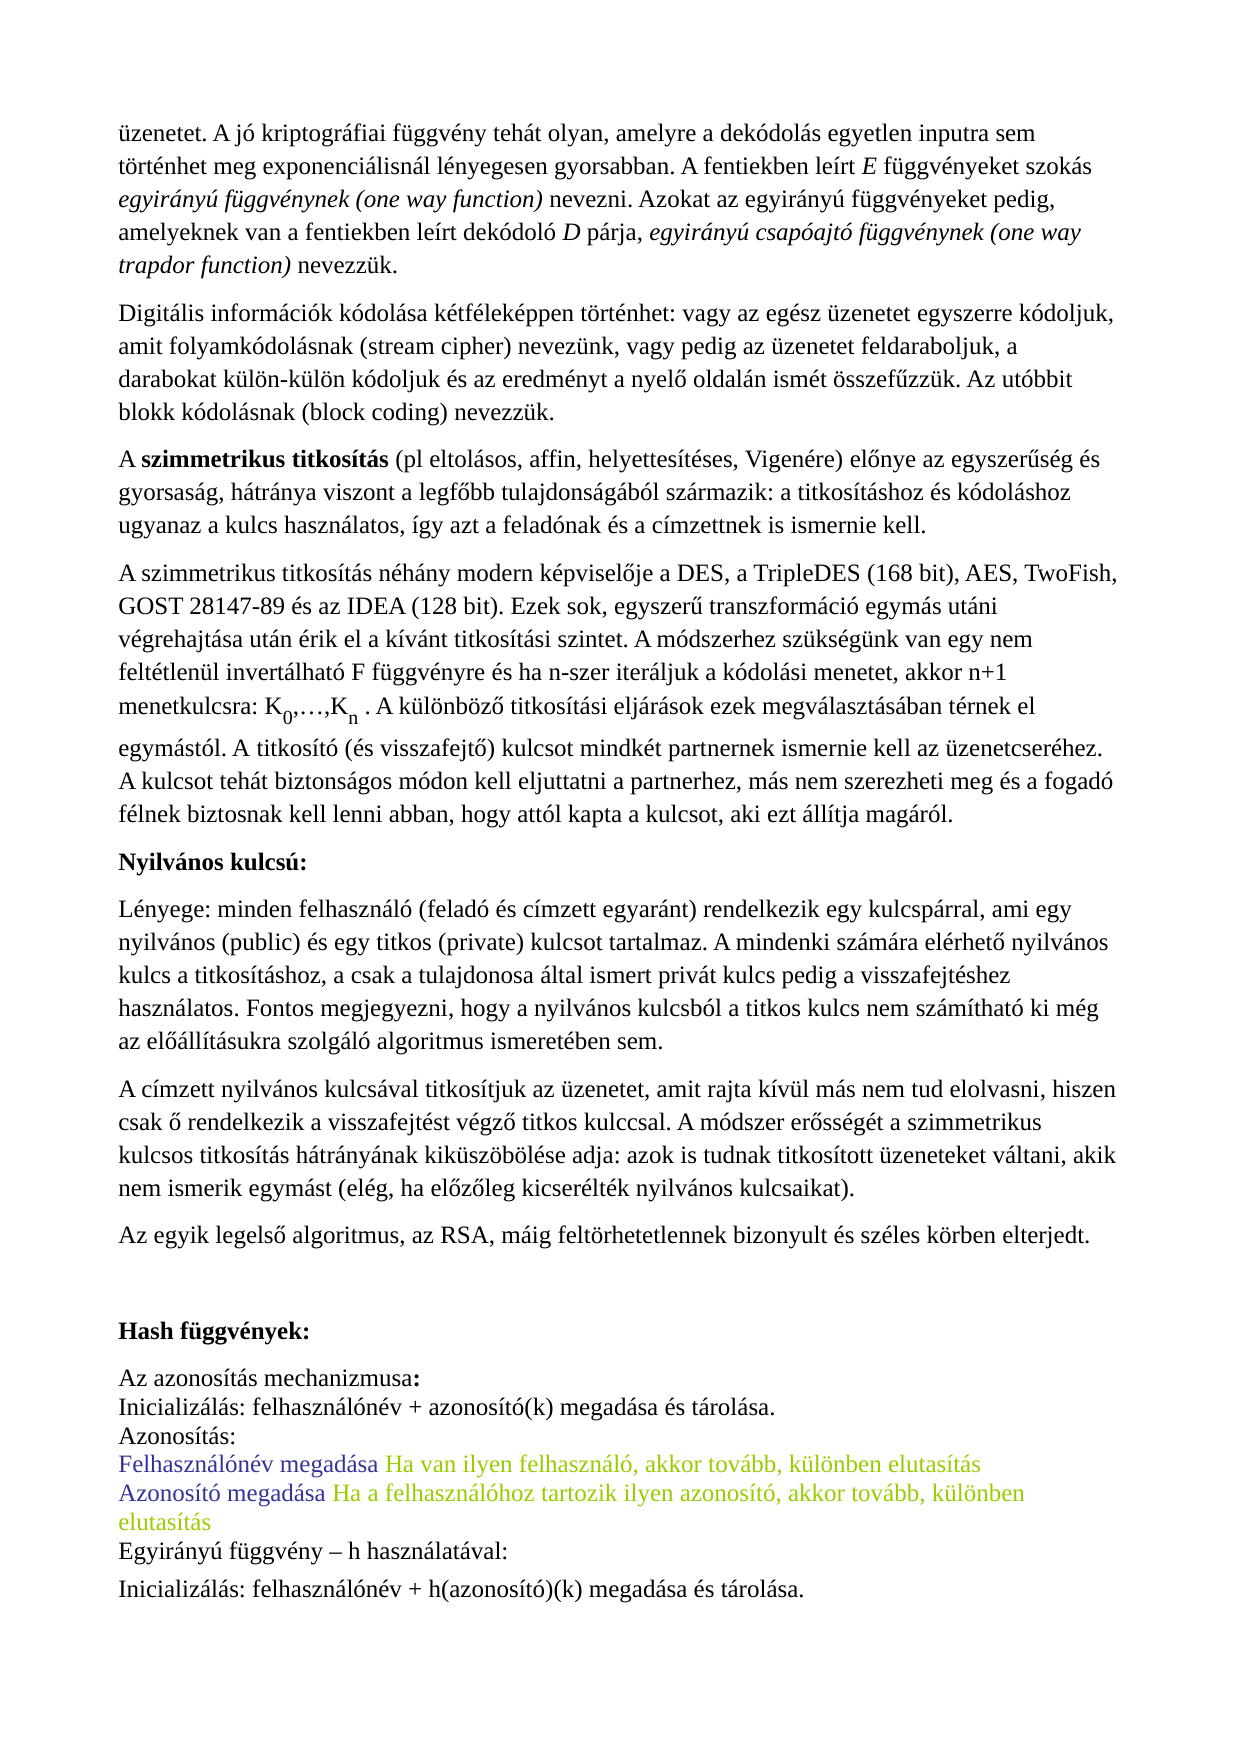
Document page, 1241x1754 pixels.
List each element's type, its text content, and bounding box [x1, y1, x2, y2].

text Felhasználónév megadása Ha van ilyen felhasználó, akkor tovább, különben elutasítás [118, 1449, 1122, 1478]
text A szimmetrikus titkosítás néhány modern képviselője a DES, a TripleDES (168 bit), AES, TwoFish, GOST 28147-89 és az IDEA (128 bit). Ezek sok, egyszerű transzformáció egymás utáni végrehajtása után érik el a kívánt titkosítási szintet. A módszerhez szükségünk van egy nem feltétlenül invertálható F függvényre és ha n-szer iteráljuk a kódolási menetet, akkor n+1 menetkulcsra: K0,…,Kn . A különböző titkosítási eljárások ezek megválasztásában térnek el egymástól. A titkosító (és visszafejtő) kulcsot mindkét partnernek ismernie kell az üzenetcseréhez. A kulcsot tehát biztonságos módon kell eljuttatni a partnerhez, más nem szerezheti meg és a fogadó félnek biztosnak kell lenni abban, hogy attól kapta a kulcsot, aki ezt állítja magáról. [118, 558, 1122, 828]
text Inicializálás: felhasználónév + h(azonosító)(k) megadása és tárolása. [118, 1577, 1122, 1603]
text Az azonosítás mechanizmusa: [118, 1363, 1122, 1392]
text Nyilvános kulcsú: [118, 847, 1122, 875]
text Hash függvények: [118, 1316, 1122, 1344]
text Lényege: minden felhasználó (feladó és címzett egyaránt) rendelkezik egy kulcspárral, ami egy nyilvános (public) és egy titkos (private) kulcsot tartalmaz. A mindenki számára elérhető nyilvános kulcs a titkosításhoz, a csak a tulajdonosa által ismert privát kulcs pedig a visszafejtéshez használatos. Fontos megjegyezni, hogy a nyilvános kulcsból a titkos kulcs nem számítható ki még az előállításukra szolgáló algoritmus ismeretében sem. [118, 894, 1122, 1055]
text Az egyik legelső algoritmus, az RSA, máig feltörhetetlennek bizonyult és széles körben elterjedt. [118, 1221, 1122, 1249]
text A címzett nyilvános kulcsával titkosítjuk az üzenetet, amit rajta kívül más nem tud elolvasni, hiszen csak ő rendelkezik a visszafejtést végző titkos kulccsal. A módszer erősségét a szimmetrikus kulcsos titkosítás hátrányának kiküszöbölése adja: azok is tudnak titkosított üzeneteket váltani, akik nem ismerik egymást (elég, ha előzőleg kicserélték nyilvános kulcsaikat). [118, 1074, 1122, 1202]
text Egyirányú függvény – h használatával: [118, 1536, 1122, 1564]
text A szimmetrikus titkosítás (pl eltolásos, affin, helyettesítéses, Vigenére) előnye az egyszerűség és gyorsaság, hátránya viszont a legfőbb tulajdonságából származik: a titkosításhoz és kódoláshoz ugyanaz a kulcs használatos, így azt a feladónak és a címzettnek is ismernie kell. [118, 444, 1122, 539]
text Azonosítás: [118, 1421, 1122, 1449]
text Digitális információk kódolása kétféleképpen történhet: vagy az egész üzenetet egyszerre kódoljuk, amit folyamkódolásnak (stream cipher) nevezünk, vagy pedig az üzenetet feldaraboljuk, a darabokat külön-külön kódoljuk és az eredményt a nyelő oldalán ismét összefűzzük. Az utóbbit blokk kódolásnak (block coding) nevezzük. [118, 298, 1122, 426]
text Inicializálás: felhasználónév + azonosító(k) megadása és tárolása. [118, 1392, 1122, 1421]
text Azonosító megadása Ha a felhasználóhoz tartozik ilyen azonosító, akkor tovább, különben elutasítás [118, 1478, 1122, 1536]
text üzenetet. A jó kriptográfiai függvény tehát olyan, amelyre a dekódolás egyetlen inputra sem történhet meg exponenciálisnál lényegesen gyorsabban. A fentiekben leírt E függvényeket szokás egyirányú függvénynek (one way function) nevezni. Azokat az egyirányú függvényeket pedig, amelyeknek van a fentiekben leírt dekódoló D párja, egyirányú csapóajtó függvénynek (one way trapdor function) nevezzük. [118, 118, 1122, 279]
